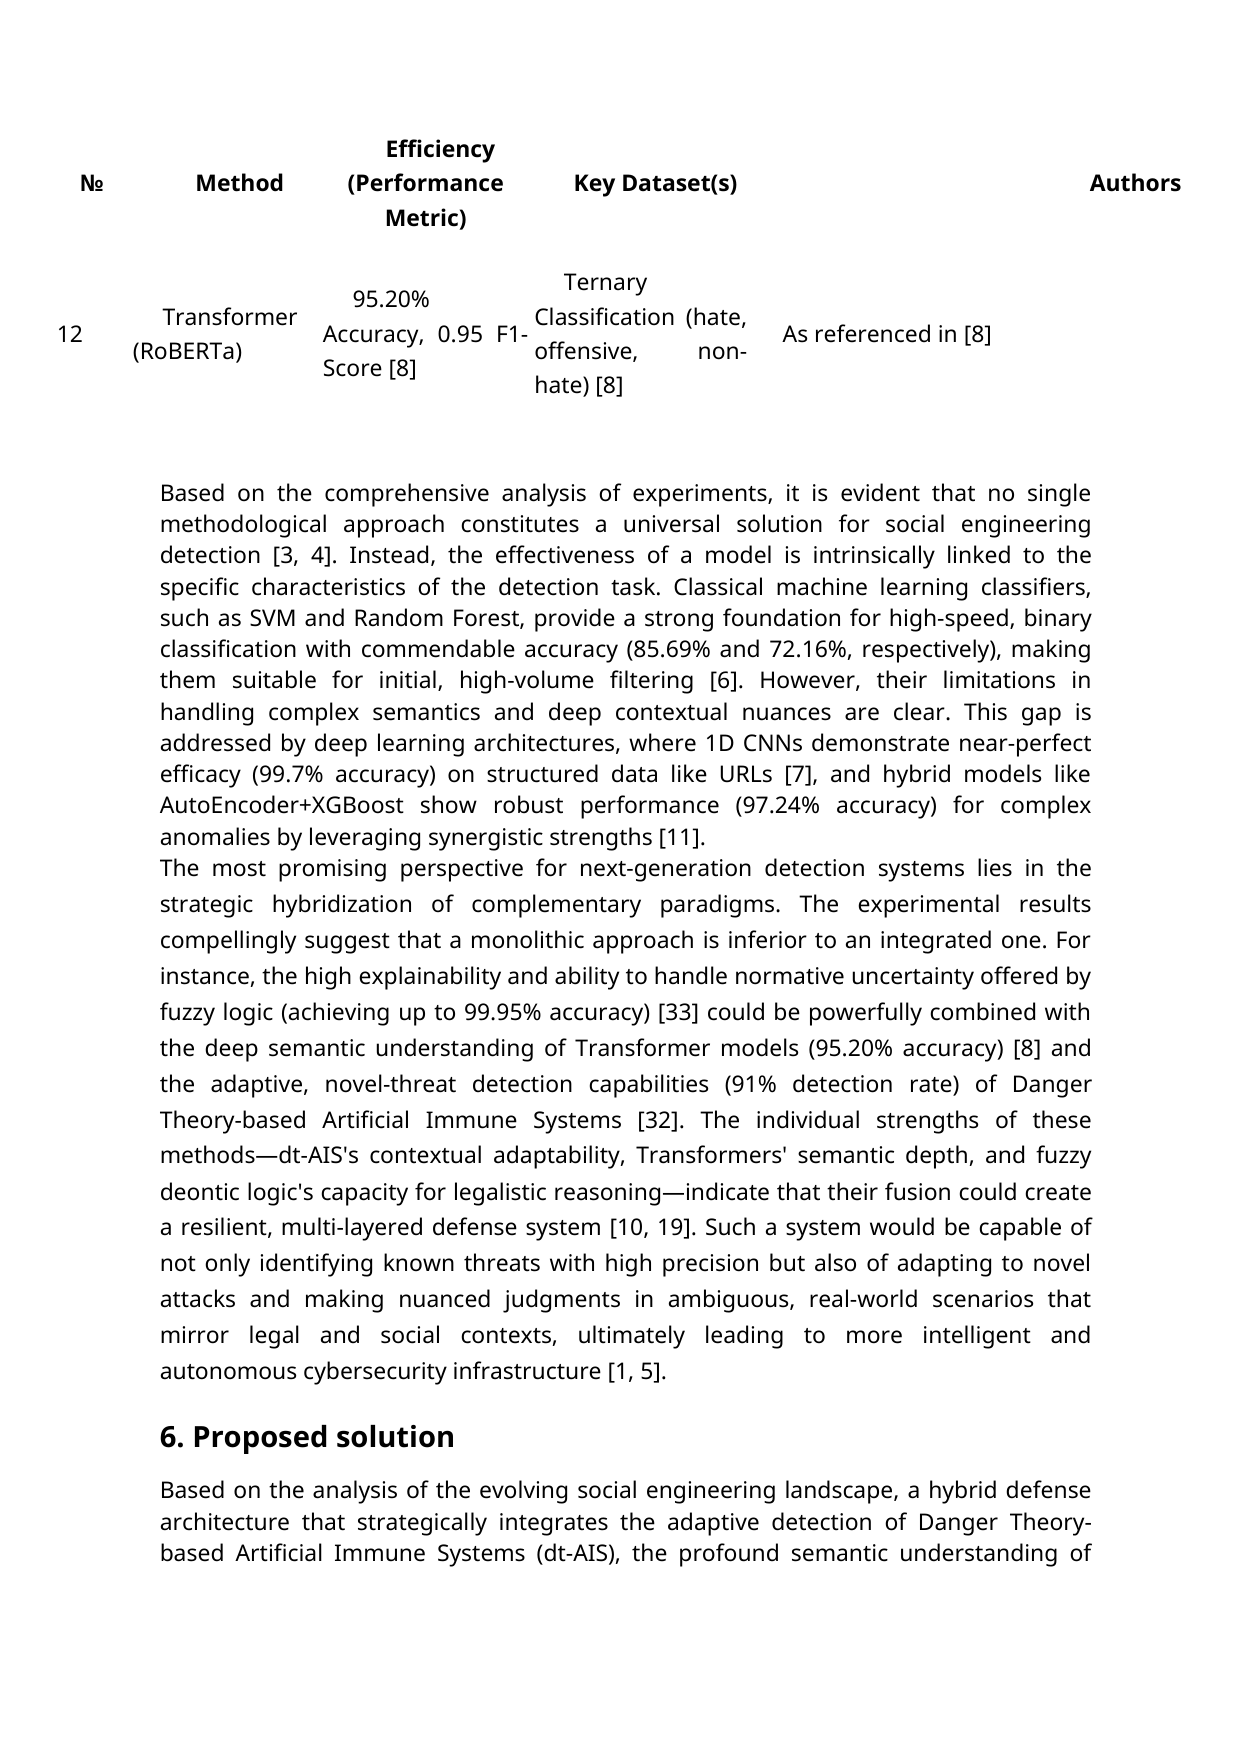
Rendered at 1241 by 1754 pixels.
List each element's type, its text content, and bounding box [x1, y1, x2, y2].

table_header Key Dataset(s) [531, 130, 750, 263]
text The most promising perspective for next-generation detection systems lies in the strategic hybridization of complementary paradigms. The experimental results compellingly suggest that a monolithic approach is inferior to an integrated one. For instance, the high explainability and ability to handle normative uncertainty offered by fuzzy logic (achieving up to 99.95% accuracy) [33] could be powerfully combined with the deep semantic understanding of Transformer models (95.20% accuracy) [8] and the adaptive, novel-threat detection capabilities (91% detection rate) of Danger Theory-based Artificial Immune Systems [32]. The individual strengths of these methods—dt-AIS's contextual adaptability, Transformers' semantic depth, and fuzzy deontic logic's capacity for legalistic reasoning—indicate that their fusion could create a resilient, multi-layered defense system [10, 19]. Such a system would be capable of not only identifying known threats with high precision but also of adapting to novel attacks and making nuanced judgments in ambiguous, real-world scenarios that mirror legal and social contexts, ultimately leading to more intelligent and autonomous cybersecurity infrastructure [1, 5]. [159, 852, 1093, 1386]
table_cell 95.20% Accuracy, 0.95 F1-Score [8] [320, 263, 531, 431]
table_cell Transformer (RoBERTa) [130, 263, 320, 431]
table_cell 12 [24, 263, 130, 431]
table_header Method [130, 130, 320, 263]
table_cell Ternary Classification (hate, offensive, non-hate) [8] [531, 263, 750, 431]
table_header Authors [750, 130, 1240, 263]
table_cell As referenced in [8] [750, 263, 1240, 431]
table_header Efficiency (Performance Metric) [320, 130, 531, 263]
text Based on the comprehensive analysis of experiments, it is evident that no single methodological approach constitutes a universal solution for social engineering detection [3, 4]. Instead, the effectiveness of a model is intrinsically linked to the specific characteristics of the detection task. Classical machine learning classifiers, such as SVM and Random Forest, provide a strong foundation for high-speed, binary classification with commendable accuracy (85.69% and 72.16%, respectively), making them suitable for initial, high-volume filtering [6]. However, their limitations in handling complex semantics and deep contextual nuances are clear. This gap is addressed by deep learning architectures, where 1D CNNs demonstrate near-perfect efficacy (99.7% accuracy) on structured data like URLs [7], and hybrid models like AutoEncoder+XGBoost show robust performance (97.24% accuracy) for complex anomalies by leveraging synergistic strengths [11]. [159, 477, 1093, 852]
table_header № [24, 130, 130, 263]
text Based on the analysis of the evolving social engineering landscape, a hybrid defense architecture that strategically integrates the adaptive detection of Danger Theory-based Artificial Immune Systems (dt-AIS), the profound semantic understanding of [159, 1474, 1093, 1568]
subtitle Proposed solution [159, 1416, 1093, 1456]
